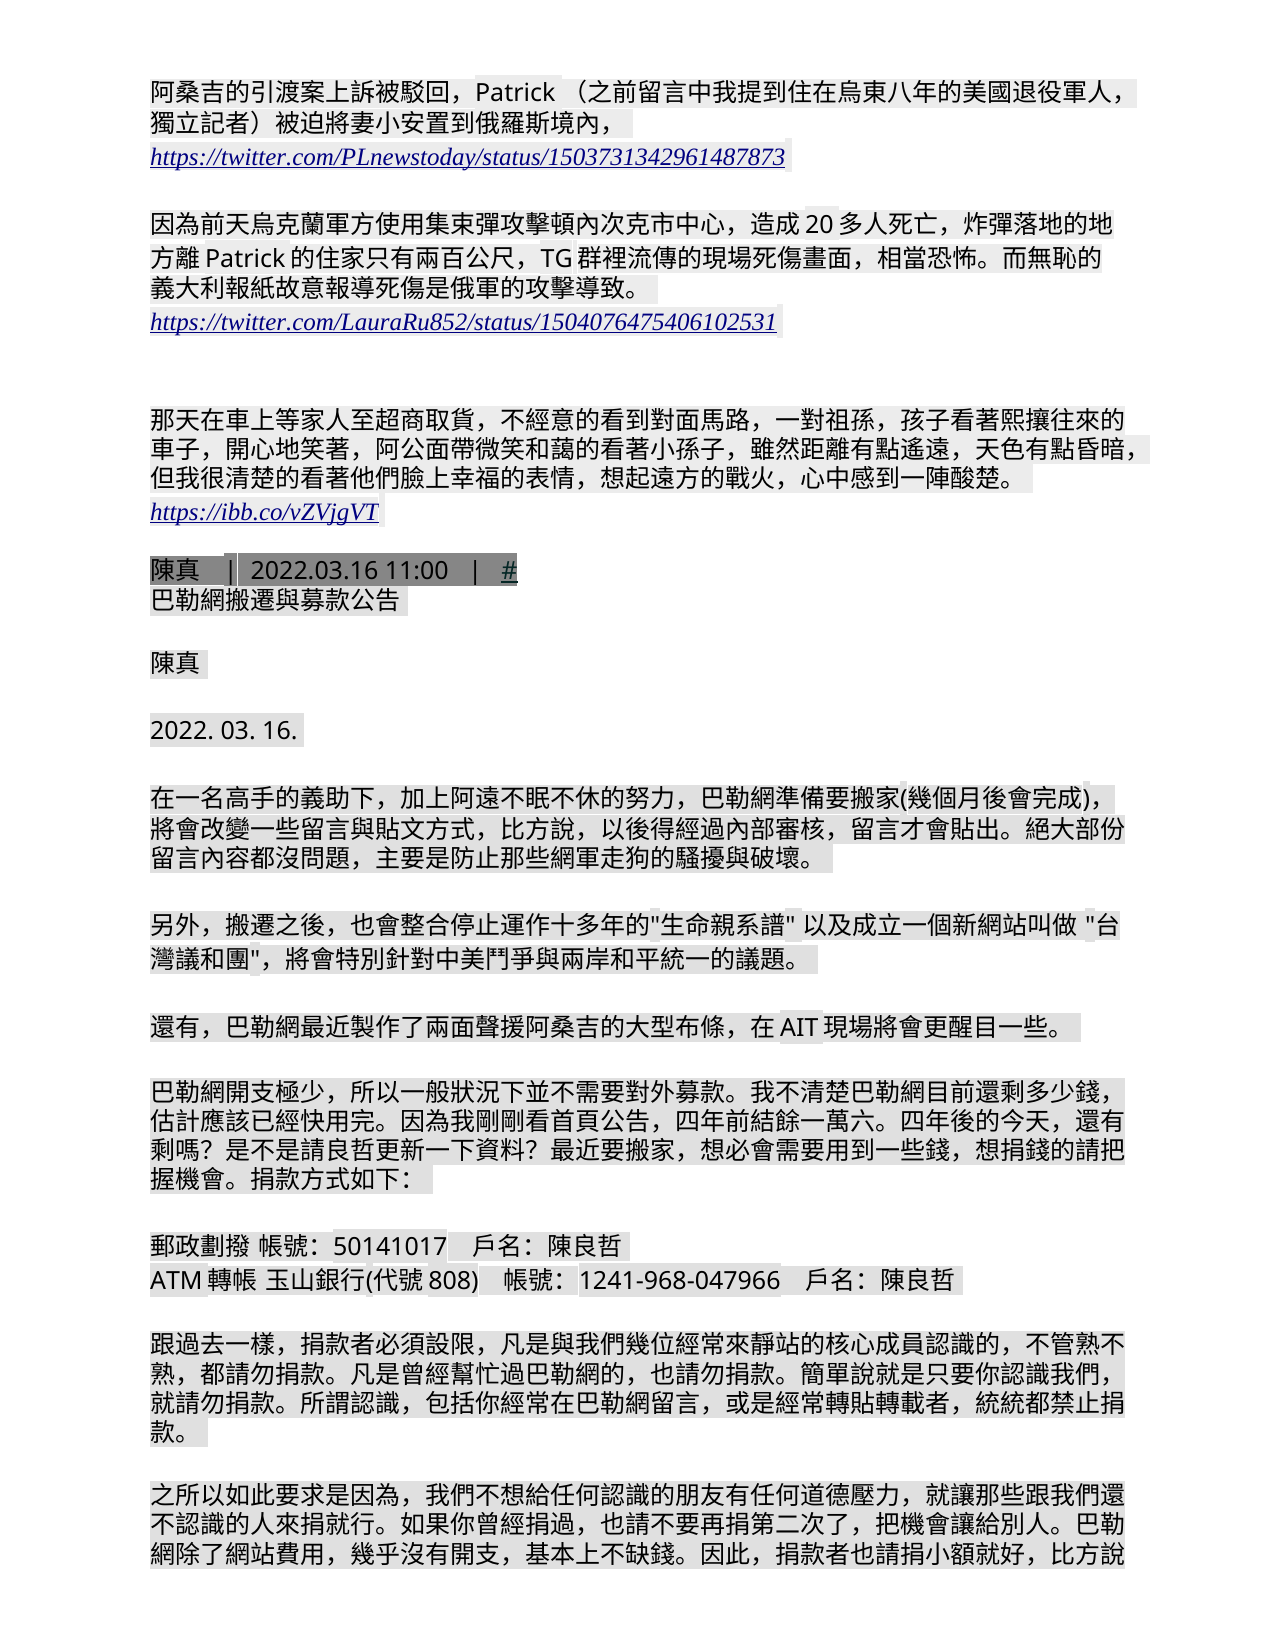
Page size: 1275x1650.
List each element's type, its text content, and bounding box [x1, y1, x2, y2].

text 陳真 | 2022.03.16 11:00 | # [150, 552, 1125, 586]
text 巴勒網搬遷與募款公告 陳真 2022. 03. 16. 在一名高手的義助下，加上阿遠不眠不休的努力，巴勒網準備要搬家(幾個月後會完成)，將會改變一些留言與貼文方式，比方說，以後得經過內部審核，留言才會貼出。絕大部份留言內容都沒問題，主要是防止那些網軍走狗的騷擾與破壞。 另外，搬遷之後，也會整合停止運作十多年的"生命親系譜" 以及成立一個新網站叫做 "台灣議和團"，將會特別針對中美鬥爭與兩岸和平統一的議題。 還有，巴勒網最近製作了兩面聲援阿桑吉的大型布條，在AIT現場將會更醒目一些。 巴勒網開支極少，所以一般狀況下並不需要對外募款。我不清楚巴勒網目前還剩多少錢，估計應該已經快用完。因為我剛剛看首頁公告，四年前結餘一萬六。四年後的今天，還有剩嗎？是不是請良哲更新一下資料？最近要搬家，想必會需要用到一些錢，想捐錢的請把握機會。捐款方式如下： 郵政劃撥 帳號：50141017 戶名：陳良哲 ATM轉帳 玉山銀行(代號808) 帳號：1241-968-047966 戶名：陳良哲 跟過去一樣，捐款者必須設限，凡是與我們幾位經常來靜站的核心成員認識的，不管熟不熟，都請勿捐款。凡是曾經幫忙過巴勒網的，也請勿捐款。簡單說就是只要你認識我們，就請勿捐款。所謂認識，包括你經常在巴勒網留言，或是經常轉貼轉載者，統統都禁止捐款。 之所以如此要求是因為，我們不想給任何認識的朋友有任何道德壓力，就讓那些跟我們還不認識的人來捐就行。如果你曾經捐過，也請不要再捐第二次了，把機會讓給別人。巴勒網除了網站費用，幾乎沒有開支，基本上不缺錢。因此，捐款者也請捐小額就好，比方說 [150, 586, 1125, 1569]
text @陳真， 那篇留言標題定為 記錄公平的一種最佳方式就是曝光不公。 今天(3/16) 是若雪過世19週年，而1968年的3月16日發生了美萊村大屠殺。 阿桑吉的引渡案上訴被駁回，Patrick （之前留言中我提到住在烏東八年的美國退役軍人，獨立記者）被迫將妻小安置到俄羅斯境內， https://twitter.com/PLnewstoday/status/1503731342961487873 因為前天烏克蘭軍方使用集束彈攻擊頓內次克市中心，造成20多人死亡，炸彈落地的地方離Patrick的住家只有兩百公尺，TG群裡流傳的現場死傷畫面，相當恐怖。而無恥的義大利報紙故意報導死傷是俄軍的攻擊導致。 https://twitter.com/LauraRu852/status/1504076475406102531 那天在車上等家人至超商取貨，不經意的看到對面馬路，一對祖孫，孩子看著熙攘往來的車子，開心地笑著，阿公面帶微笑和藹的看著小孫子，雖然距離有點遙遠，天色有點昏暗，但我很清楚的看著他們臉上幸福的表情，想起遠方的戰火，心中感到一陣酸楚。 https://ibb.co/vZVjgVT [150, 75, 1125, 527]
